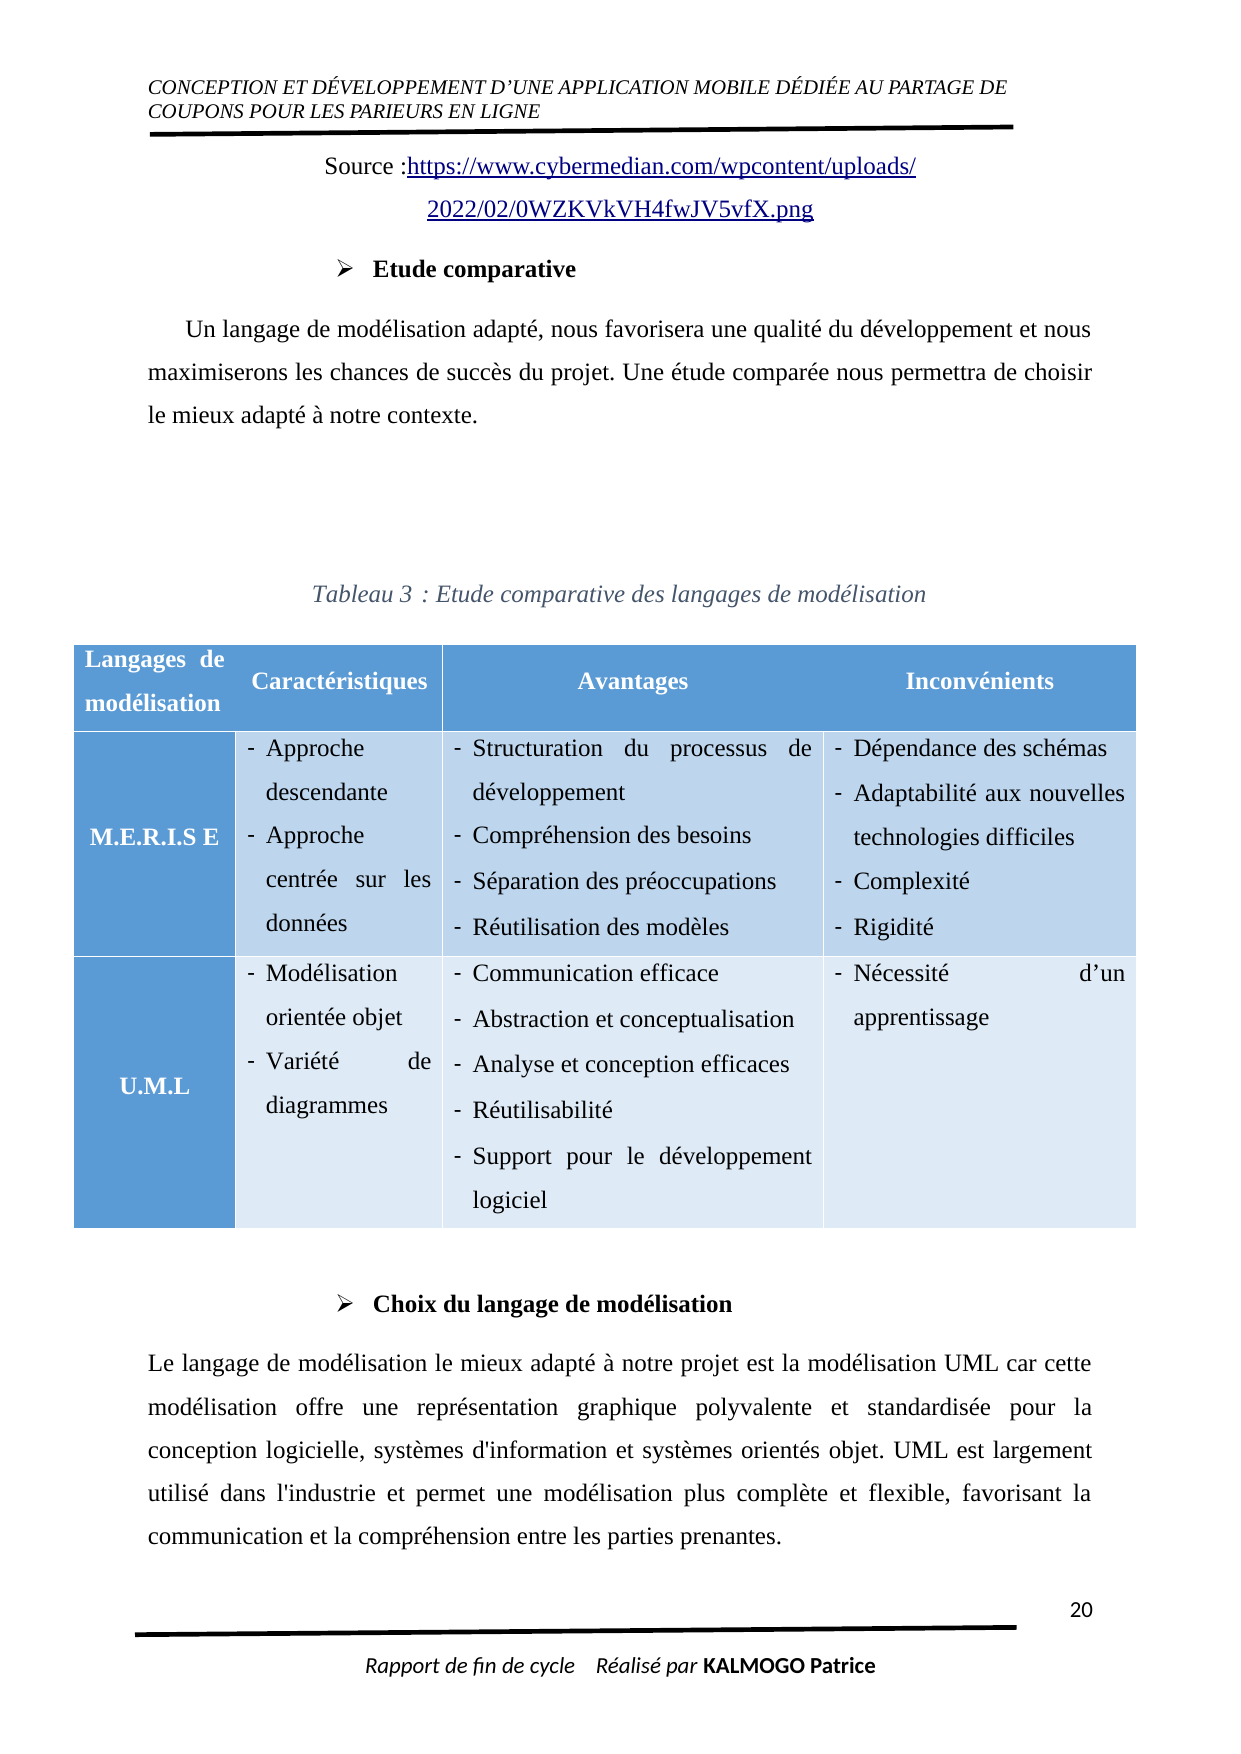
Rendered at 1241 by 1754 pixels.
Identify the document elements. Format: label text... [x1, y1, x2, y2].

list Etude comparative [335, 254, 1093, 283]
text Source :https://www.cybermedian.com/wpcontent/uploads/2022/02/0WZKVkVH4fwJV5vfX.png [148, 151, 1093, 223]
table_cell U.M.L [74, 957, 235, 1228]
text Un langage de modélisation adapté, nous favorisera une qualité du développement et nous maximiserons les chances de succès du projet. Une étude comparée nous permettra de choisir le mieux adapté à notre contexte. [148, 314, 1093, 429]
list Choix du langage de modélisation [335, 1289, 1093, 1317]
table_cell Structuration du processus de développement Compréhension des besoins Séparation des préoccupations Réutilisation des modèles [443, 732, 823, 956]
table_cell Communication efficace Abstraction et conceptualisation Analyse et conception efficaces Réutilisabilité Support pour le développement logiciel [443, 957, 823, 1228]
table_cell Dépendance des schémas Adaptabilité aux nouvelles technologies difficiles Complexité Rigidité [824, 732, 1136, 956]
text Tableau 3 : Etude comparative des langages de modélisation [148, 579, 1093, 608]
table_cell M.E.R.I.S E [74, 732, 235, 956]
table_cell Modélisation orientée objet Variété de diagrammes [236, 957, 442, 1228]
table_header Langages de modélisation [74, 645, 236, 731]
table_header Inconvénients [823, 645, 1136, 731]
table_header Caractéristiques [236, 645, 442, 731]
text Le langage de modélisation le mieux adapté à notre projet est la modélisation UML car cette modélisation offre une représentation graphique polyvalente et standardisée pour la conception logicielle, systèmes d'information et systèmes orientés objet. UML est largement utilisé dans l'industrie et permet une modélisation plus complète et flexible, favorisant la communication et la compréhension entre les parties prenantes. [148, 1348, 1093, 1550]
table_header Avantages [443, 645, 823, 731]
table_cell Approche descendante Approche centrée sur les données [236, 732, 442, 956]
table_cell Nécessité d’un apprentissage [824, 957, 1136, 1228]
